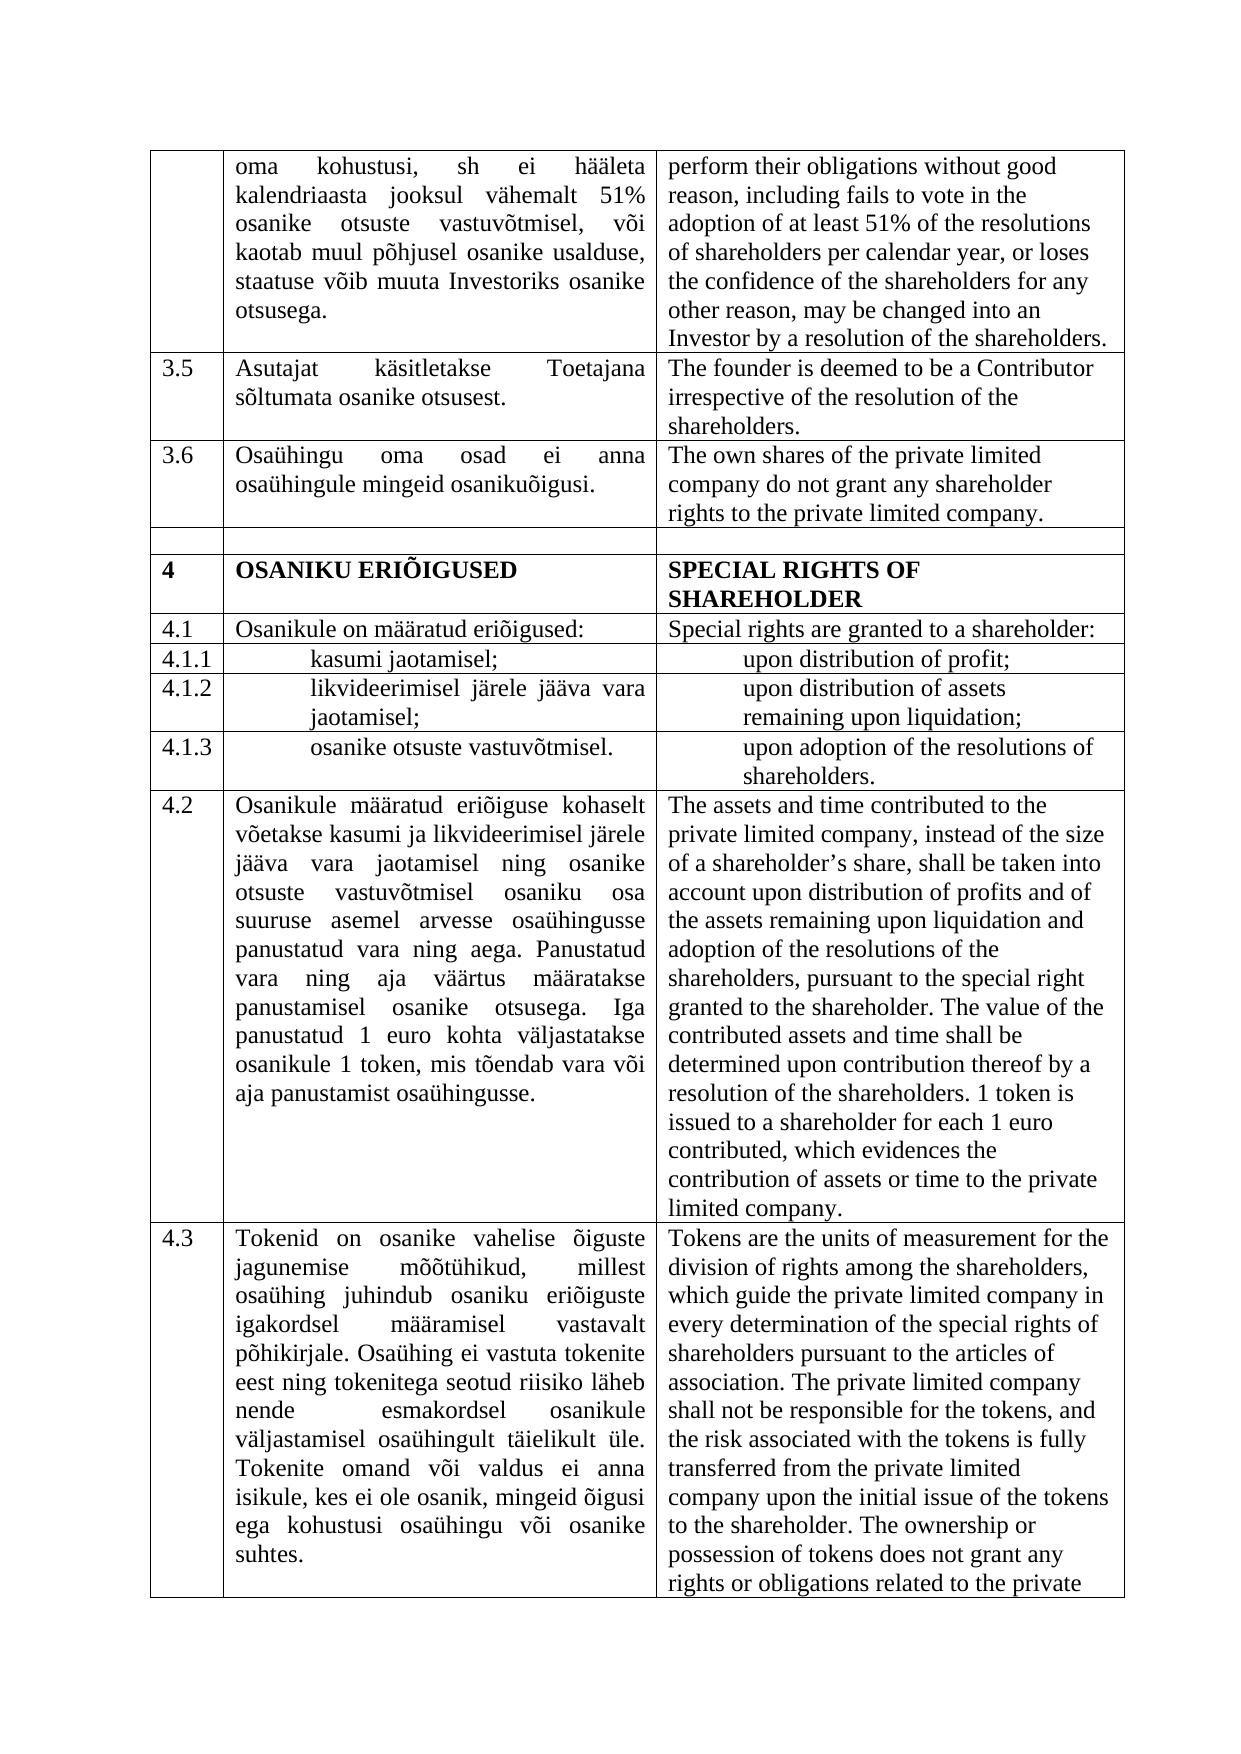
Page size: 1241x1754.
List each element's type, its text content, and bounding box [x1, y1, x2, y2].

table_cell 4.2 [151, 791, 223, 1222]
table_cell SPECIAL RIGHTS OF SHAREHOLDER [657, 555, 1124, 613]
table_cell 3.5 [151, 353, 223, 439]
table_cell OSANIKU ERIÕIGUSED [224, 555, 656, 613]
table_cell osanike otsuste vastuvõtmisel. [224, 732, 656, 789]
table_cell likvideerimisel järele jääva vara jaotamisel; [224, 674, 656, 731]
table_cell Special rights are granted to a shareholder: [657, 614, 1124, 643]
table_cell [151, 151, 223, 352]
table_cell Asutajat käsitletakse Toetajana sõltumata osanike otsusest. [224, 353, 656, 439]
table_cell Osanikule määratud eriõiguse kohaselt võetakse kasumi ja likvideerimisel järele jääva vara jaotamisel ning osanike otsuste vastuvõtmisel osaniku osa suuruse asemel arvesse osaühingusse panustatud vara ning aega. Panustatud vara ning aja väärtus määratakse panustamisel osanike otsusega. Iga panustatud 1 euro kohta väljastatakse osanikule 1 token, mis tõendab vara või aja panustamist osaühingusse. [224, 791, 656, 1222]
table_cell The assets and time contributed to the private limited company, instead of the size of a shareholder’s share, shall be taken into account upon distribution of profits and of the assets remaining upon liquidation and adoption of the resolutions of the shareholders, pursuant to the special right granted to the shareholder. The value of the contributed assets and time shall be determined upon contribution thereof by a resolution of the shareholders. 1 token is issued to a shareholder for each 1 euro contributed, which evidences the contribution of assets or time to the private limited company. [657, 791, 1124, 1222]
table_cell [151, 528, 223, 554]
table_cell kasumi jaotamisel; [224, 644, 656, 672]
table_cell 4.3 [151, 1223, 223, 1597]
table_cell oma kohustusi, sh ei hääleta kalendriaasta jooksul vähemalt 51% osanike otsuste vastuvõtmisel, või kaotab muul põhjusel osanike usalduse, staatuse võib muuta Investoriks osanike otsusega. [224, 151, 656, 352]
table_cell 4.1.1 [151, 644, 223, 672]
table_cell upon adoption of the resolutions of shareholders. [657, 732, 1124, 789]
table_cell 4.1 [151, 614, 223, 643]
table_cell [657, 528, 1124, 554]
table_cell Tokens are the units of measurement for the division of rights among the shareholders, which guide the private limited company in every determination of the special rights of shareholders pursuant to the articles of association. The private limited company shall not be responsible for the tokens, and the risk associated with the tokens is fully transferred from the private limited company upon the initial issue of the tokens to the shareholder. The ownership or possession of tokens does not grant any rights or obligations related to the private [657, 1223, 1124, 1597]
table_cell upon distribution of assets remaining upon liquidation; [657, 674, 1124, 731]
table_cell upon distribution of profit; [657, 644, 1124, 672]
table_cell The own shares of the private limited company do not grant any shareholder rights to the private limited company. [657, 441, 1124, 527]
table_cell perform their obligations without good reason, including fails to vote in the adoption of at least 51% of the resolutions of shareholders per calendar year, or loses the confidence of the shareholders for any other reason, may be changed into an Investor by a resolution of the shareholders. [657, 151, 1124, 352]
table_cell [224, 528, 656, 554]
table_cell 4 [151, 555, 223, 613]
table_cell The founder is deemed to be a Contributor irrespective of the resolution of the shareholders. [657, 353, 1124, 439]
table_cell 3.6 [151, 441, 223, 527]
table_cell 4.1.2 [151, 674, 223, 731]
table_cell Tokenid on osanike vahelise õiguste jagunemise mõõtühikud, millest osaühing juhindub osaniku eriõiguste igakordsel määramisel vastavalt põhikirjale. Osaühing ei vastuta tokenite eest ning tokenitega seotud riisiko läheb nende esmakordsel osanikule väljastamisel osaühingult täielikult üle. Tokenite omand või valdus ei anna isikule, kes ei ole osanik, mingeid õigusi ega kohustusi osaühingu või osanike suhtes. [224, 1223, 656, 1597]
table_cell Osanikule on määratud eriõigused: [224, 614, 656, 643]
table_cell 4.1.3 [151, 732, 223, 789]
table_cell Osaühingu oma osad ei anna osaühingule mingeid osanikuõigusi. [224, 441, 656, 527]
